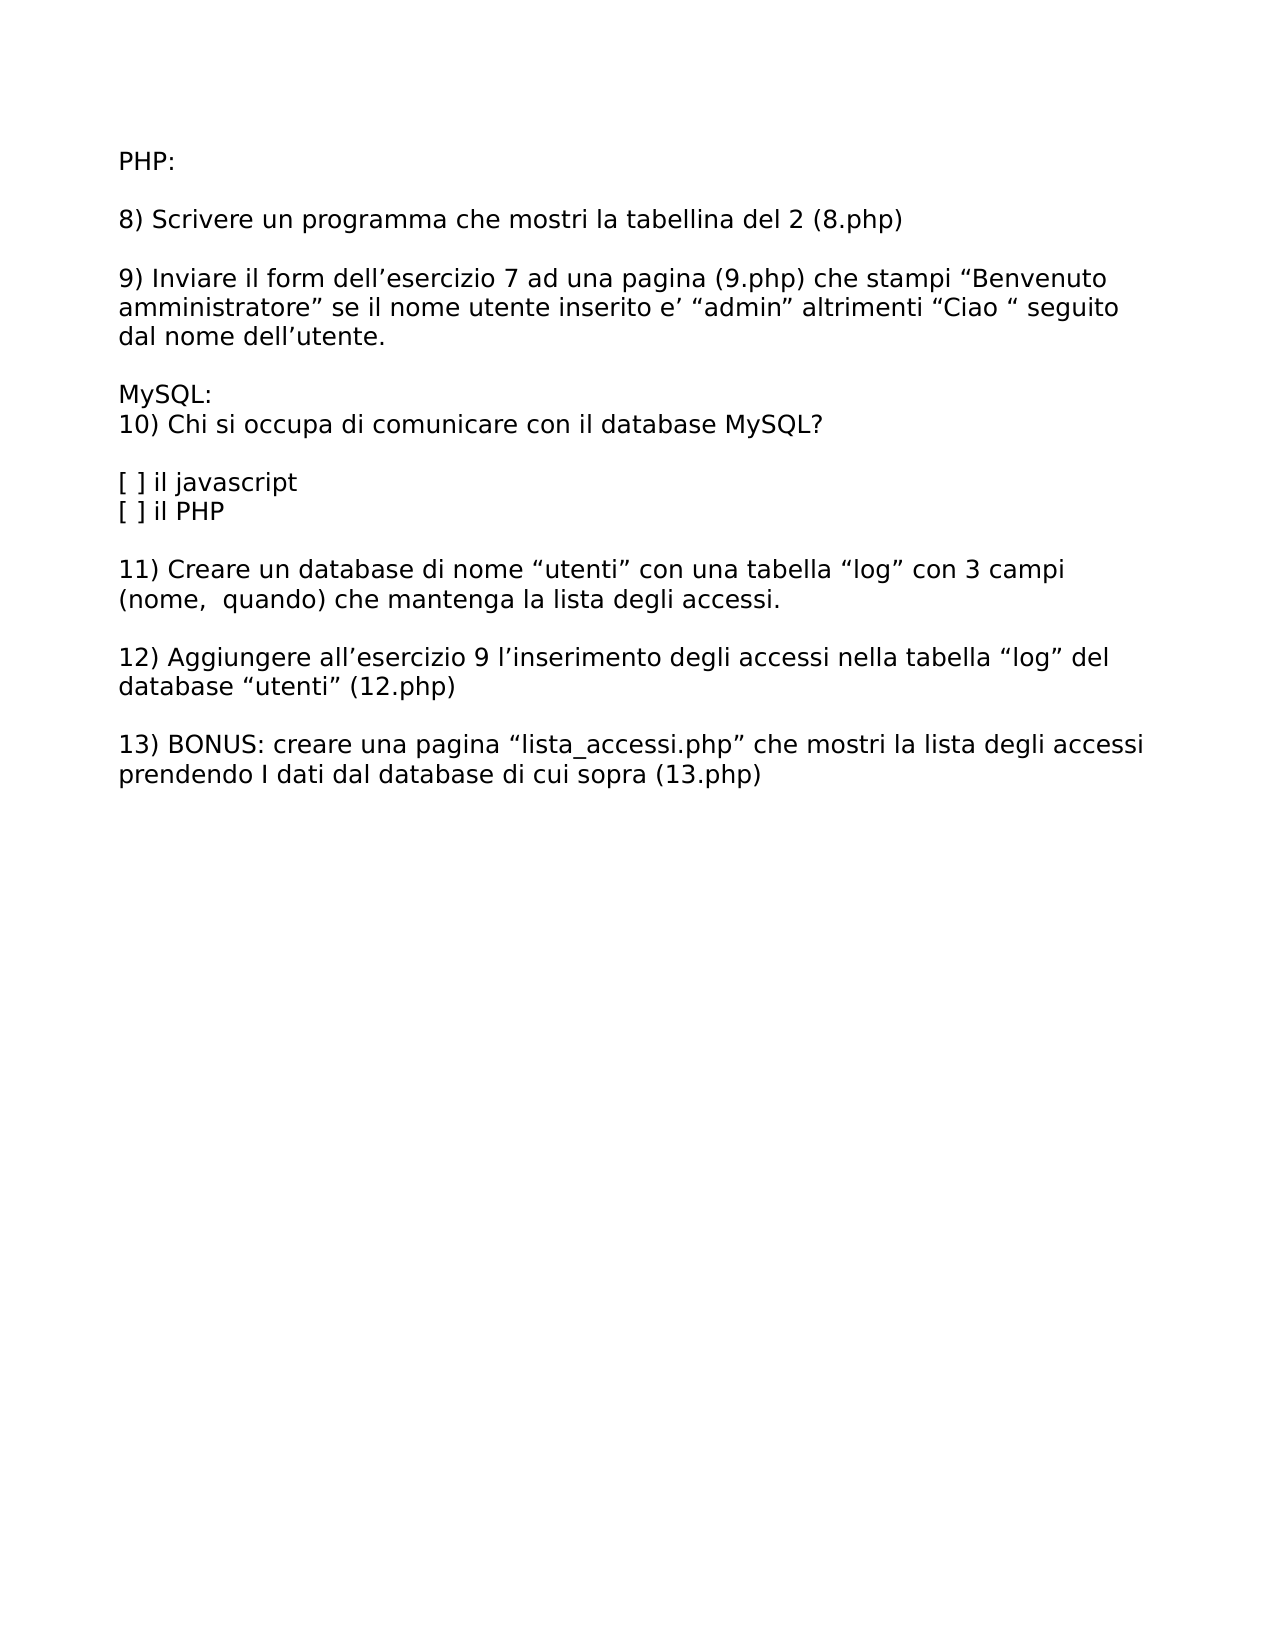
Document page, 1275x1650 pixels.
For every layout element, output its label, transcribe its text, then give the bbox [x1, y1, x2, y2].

text 12) Aggiungere all’esercizio 9 l’inserimento degli accessi nella tabella “log” del database “utenti” (12.php) [118, 643, 1157, 701]
text 13) BONUS: creare una pagina “lista_accessi.php” che mostri la lista degli accessi prendendo I dati dal database di cui sopra (13.php) [118, 731, 1157, 789]
text 9) Inviare il form dell’esercizio 7 ad una pagina (9.php) che stampi “Benvenuto amministratore” se il nome utente inserito e’ “admin” altrimenti “Ciao “ seguito dal nome dell’utente. [118, 264, 1157, 351]
text PHP: [118, 147, 1157, 176]
text [ ] il javascript [118, 468, 1157, 497]
text MySQL: [118, 381, 1157, 410]
text 11) Creare un database di nome “utenti” con una tabella “log” con 3 campi (nome, quando) che mantenga la lista degli accessi. [118, 556, 1157, 614]
text 8) Scrivere un programma che mostri la tabellina del 2 (8.php) [118, 206, 1157, 235]
text 10) Chi si occupa di comunicare con il database MySQL? [118, 410, 1157, 439]
text [ ] il PHP [118, 497, 1157, 526]
